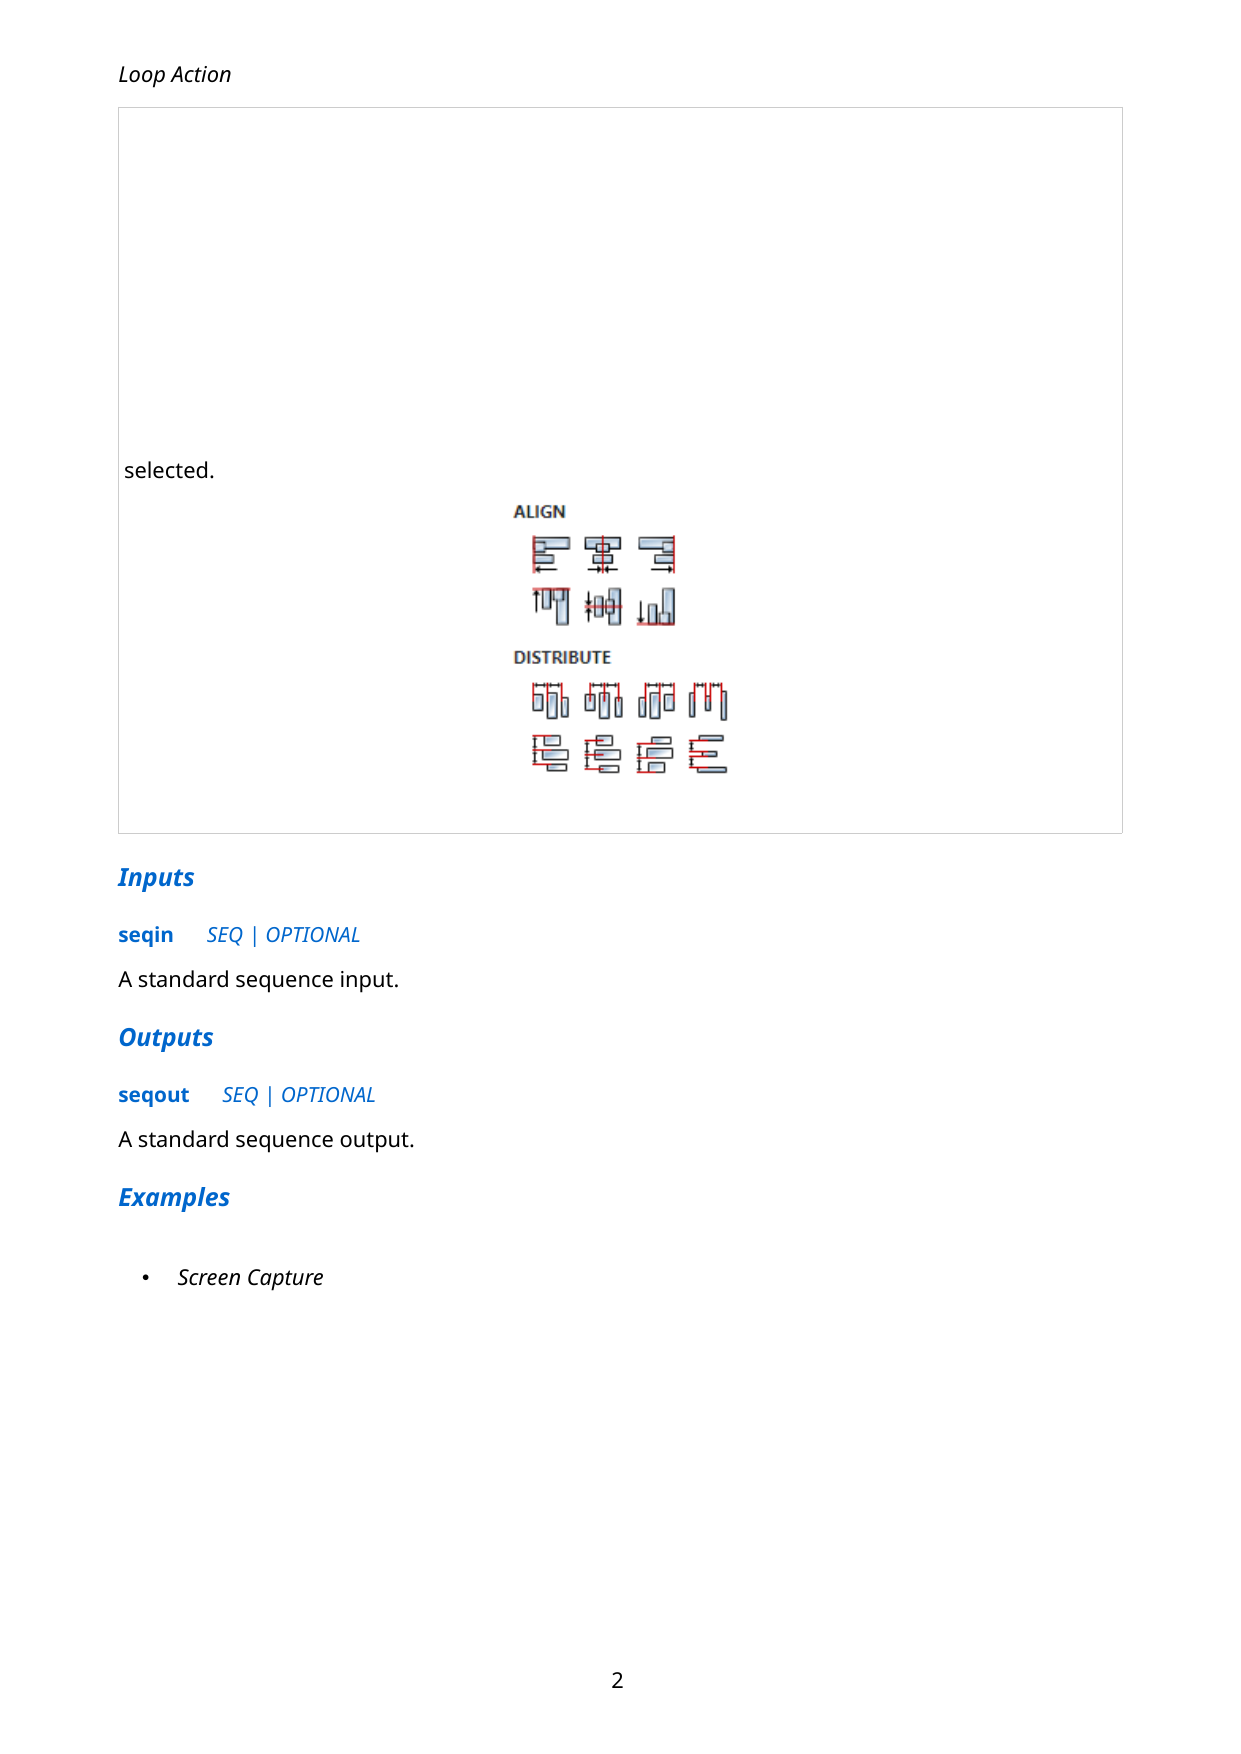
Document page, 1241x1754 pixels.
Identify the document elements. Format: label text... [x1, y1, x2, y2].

list Screen Capture [142, 1262, 1110, 1291]
table_cell selected. [119, 108, 1122, 833]
picture [490, 496, 750, 786]
text A standard sequence output. [118, 1124, 1122, 1153]
subtitle Inputs [118, 860, 1122, 894]
subtitle Examples [118, 1180, 1122, 1214]
subtitle seqin SEQ | OPTIONAL [118, 920, 1122, 949]
subtitle Outputs [118, 1020, 1122, 1054]
subtitle seqout SEQ | OPTIONAL [118, 1081, 1122, 1109]
text A standard sequence input. [118, 963, 1122, 993]
